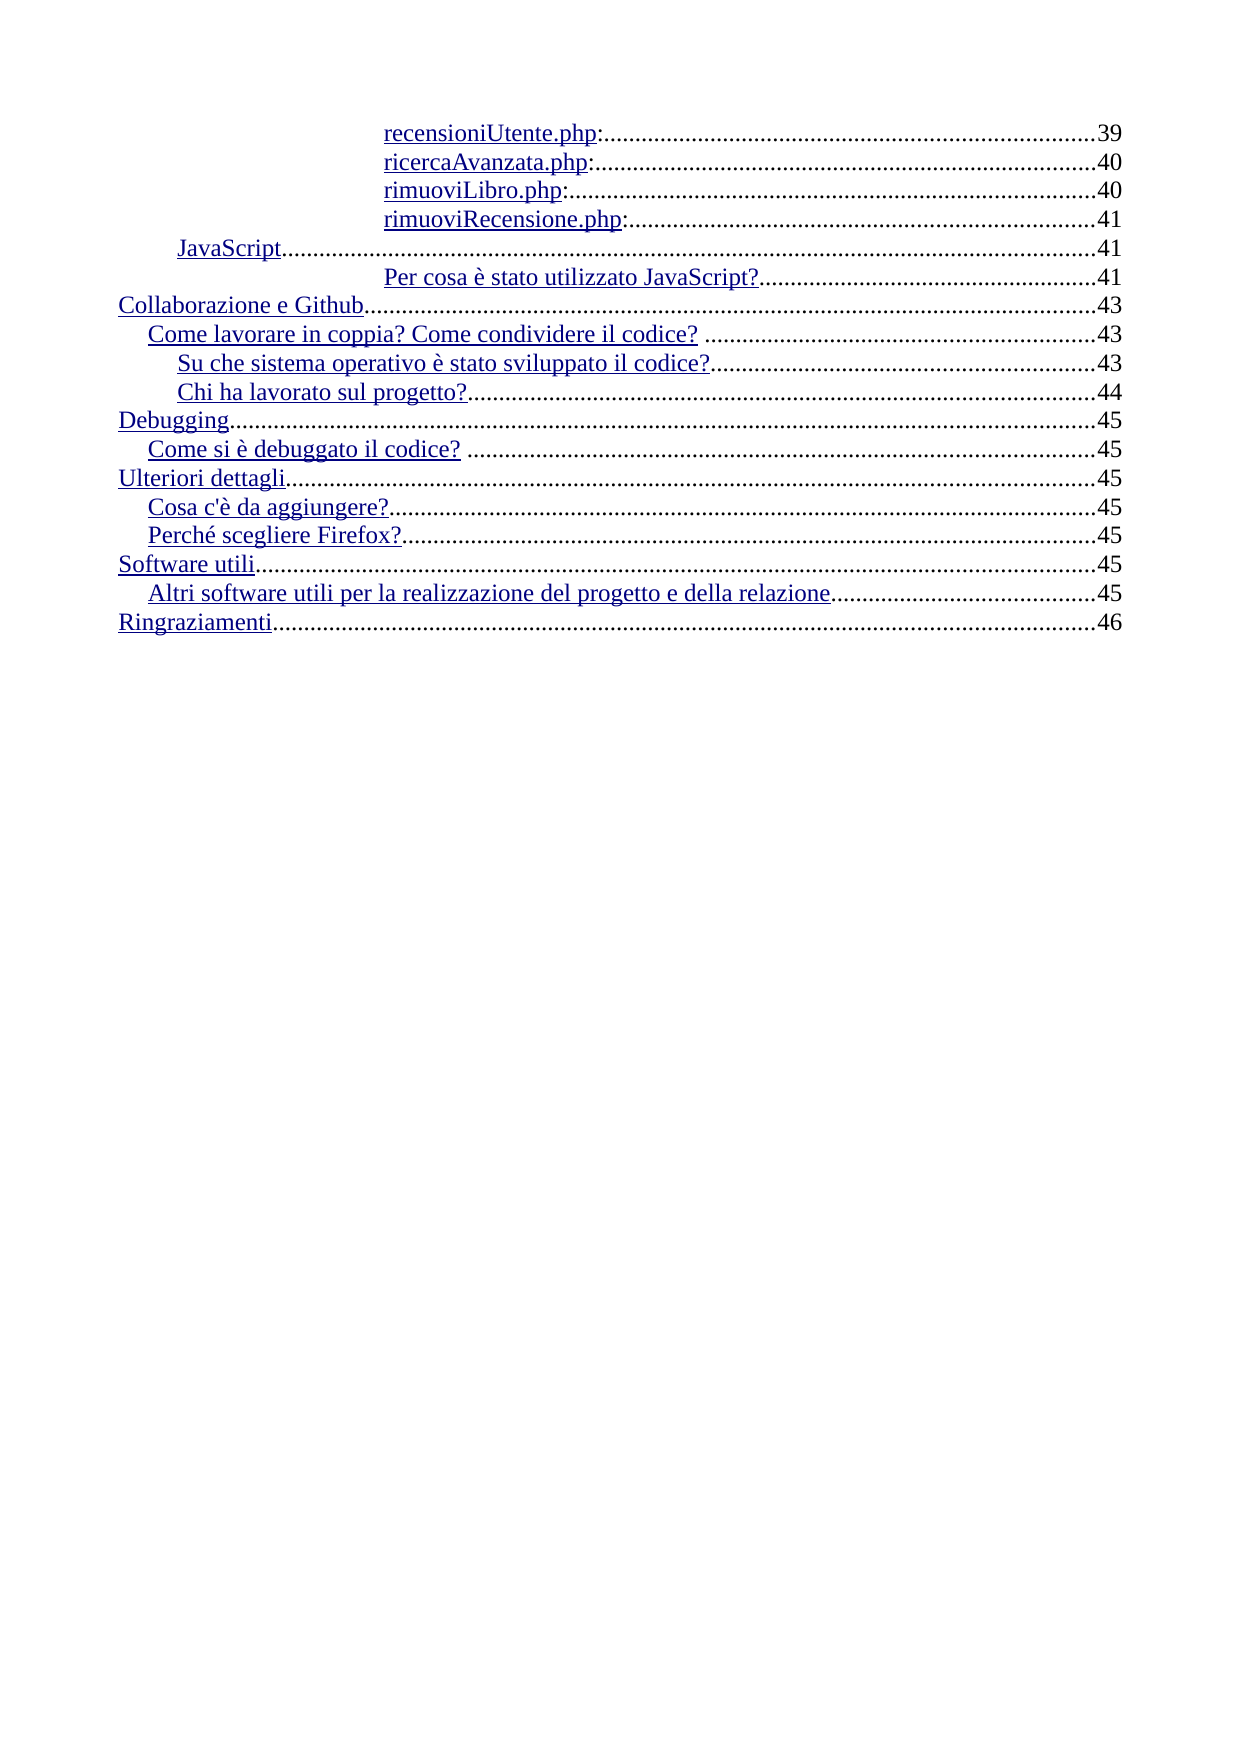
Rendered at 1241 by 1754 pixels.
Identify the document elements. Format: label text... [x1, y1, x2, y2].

text Come si è debuggato il codice? 45 [148, 434, 1122, 463]
text Chi ha lavorato sul progetto? 44 [177, 377, 1122, 406]
text ricercaAvanzata.php: 40 [383, 147, 1122, 176]
text Su che sistema operativo è stato sviluppato il codice? 43 [177, 348, 1122, 377]
text Ringraziamenti 46 [118, 607, 1122, 636]
text Per cosa è stato utilizzato JavaScript? 41 [383, 262, 1122, 291]
text recensioniUtente.php: 39 [383, 118, 1122, 147]
text Altri software utili per la realizzazione del progetto e della relazione 45 [148, 578, 1122, 607]
text Software utili 45 [118, 549, 1122, 578]
text rimuoviLibro.php: 40 [383, 176, 1122, 204]
text Cosa c'è da aggiungere? 45 [148, 492, 1122, 521]
text JavaScript 41 [177, 233, 1122, 262]
text Come lavorare in coppia? Come condividere il codice? 43 [148, 319, 1122, 348]
text rimuoviRecensione.php: 41 [383, 204, 1122, 233]
text Perché scegliere Firefox? 45 [148, 521, 1122, 549]
text Ulteriori dettagli 45 [118, 463, 1122, 492]
text Debugging 45 [118, 406, 1122, 434]
text Collaborazione e Github 43 [118, 291, 1122, 319]
